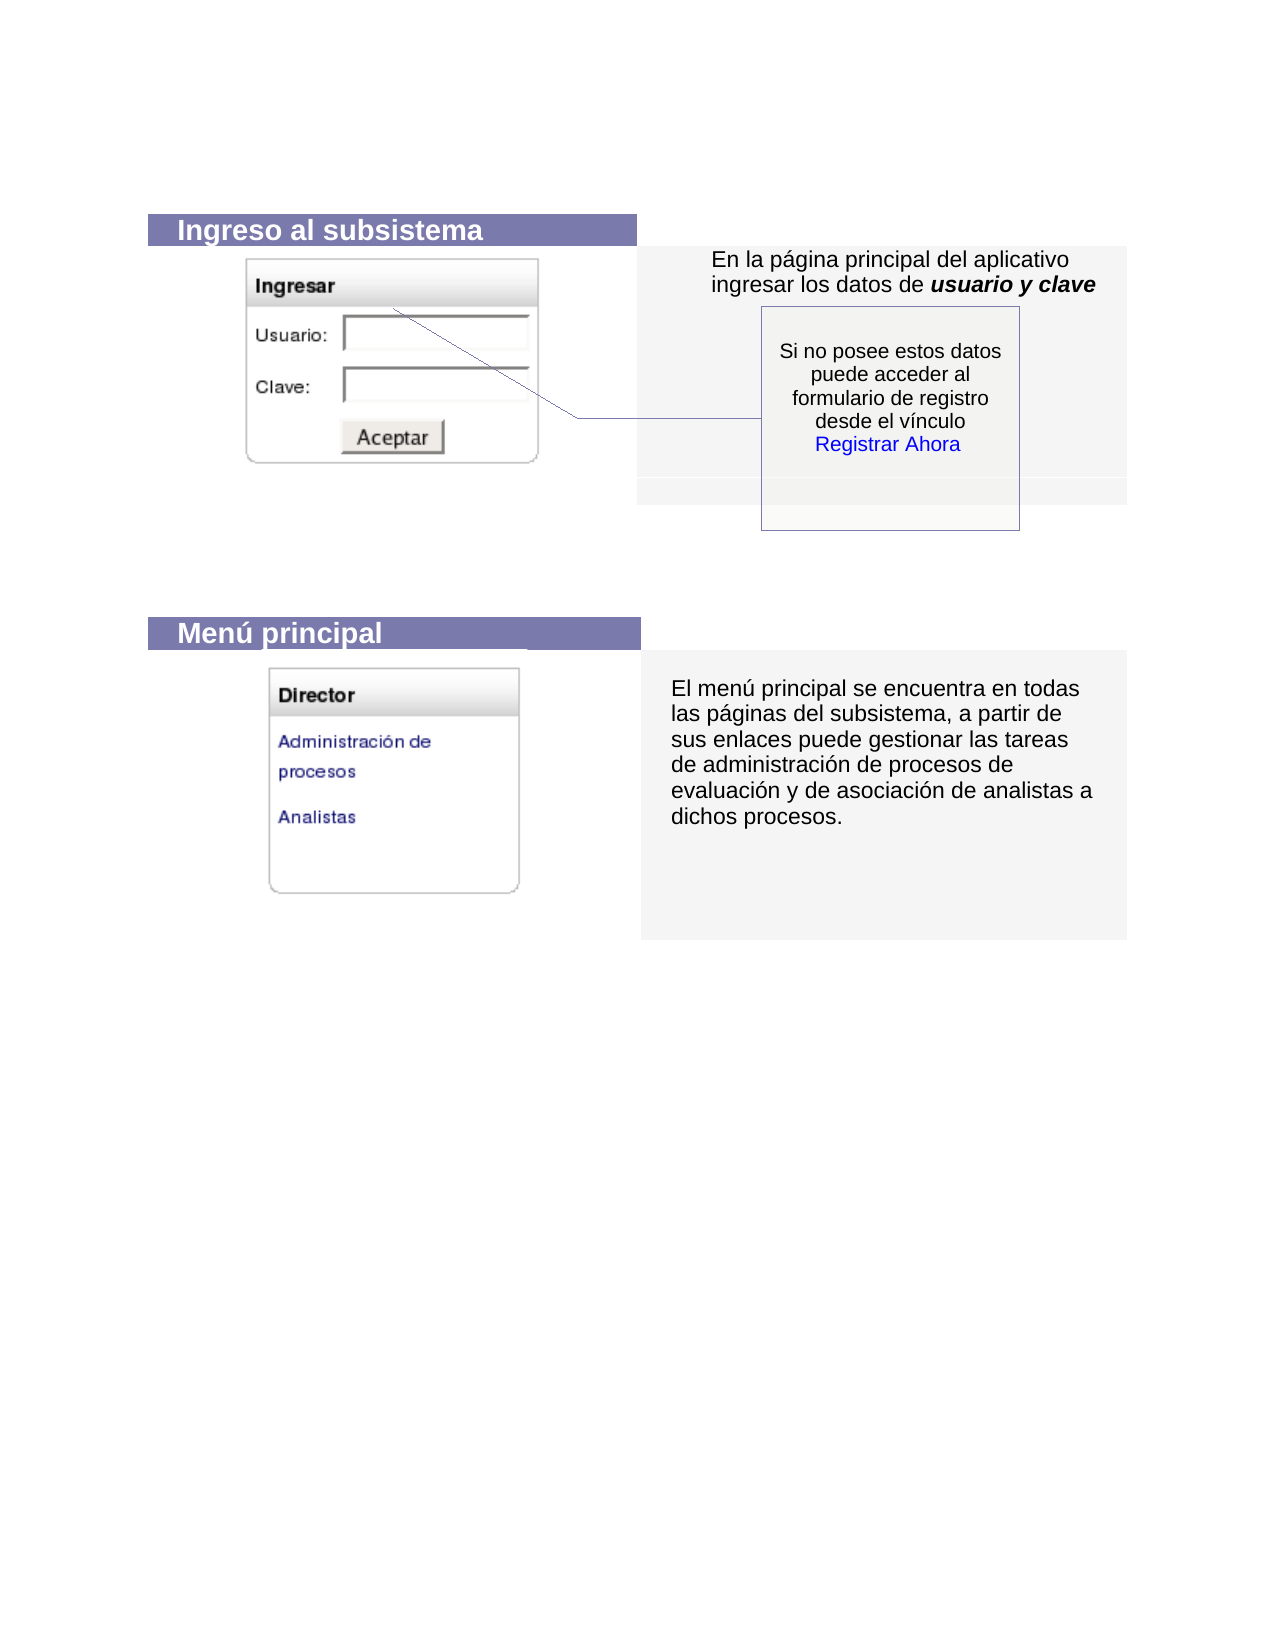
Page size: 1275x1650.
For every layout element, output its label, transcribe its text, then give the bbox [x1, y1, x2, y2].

table_header Ingreso al subsistema [148, 214, 637, 246]
table_header [638, 214, 1127, 246]
table_cell [148, 650, 641, 940]
table_cell [148, 478, 637, 505]
picture [238, 246, 547, 478]
table_cell [547, 246, 637, 477]
table_header Menú principal [148, 617, 641, 650]
table_cell [148, 246, 238, 477]
table_cell El menú principal se encuentra en todas las páginas del subsistema, a partir de sus enlaces puede gestionar las tareas de administración de procesos de evaluación y de asociación de analistas a dichos procesos. [641, 650, 1127, 940]
table_cell En la página principal del aplicativo ingresar los datos de usuario y clave [638, 246, 1127, 505]
picture [261, 649, 528, 913]
table_header [641, 617, 1127, 650]
